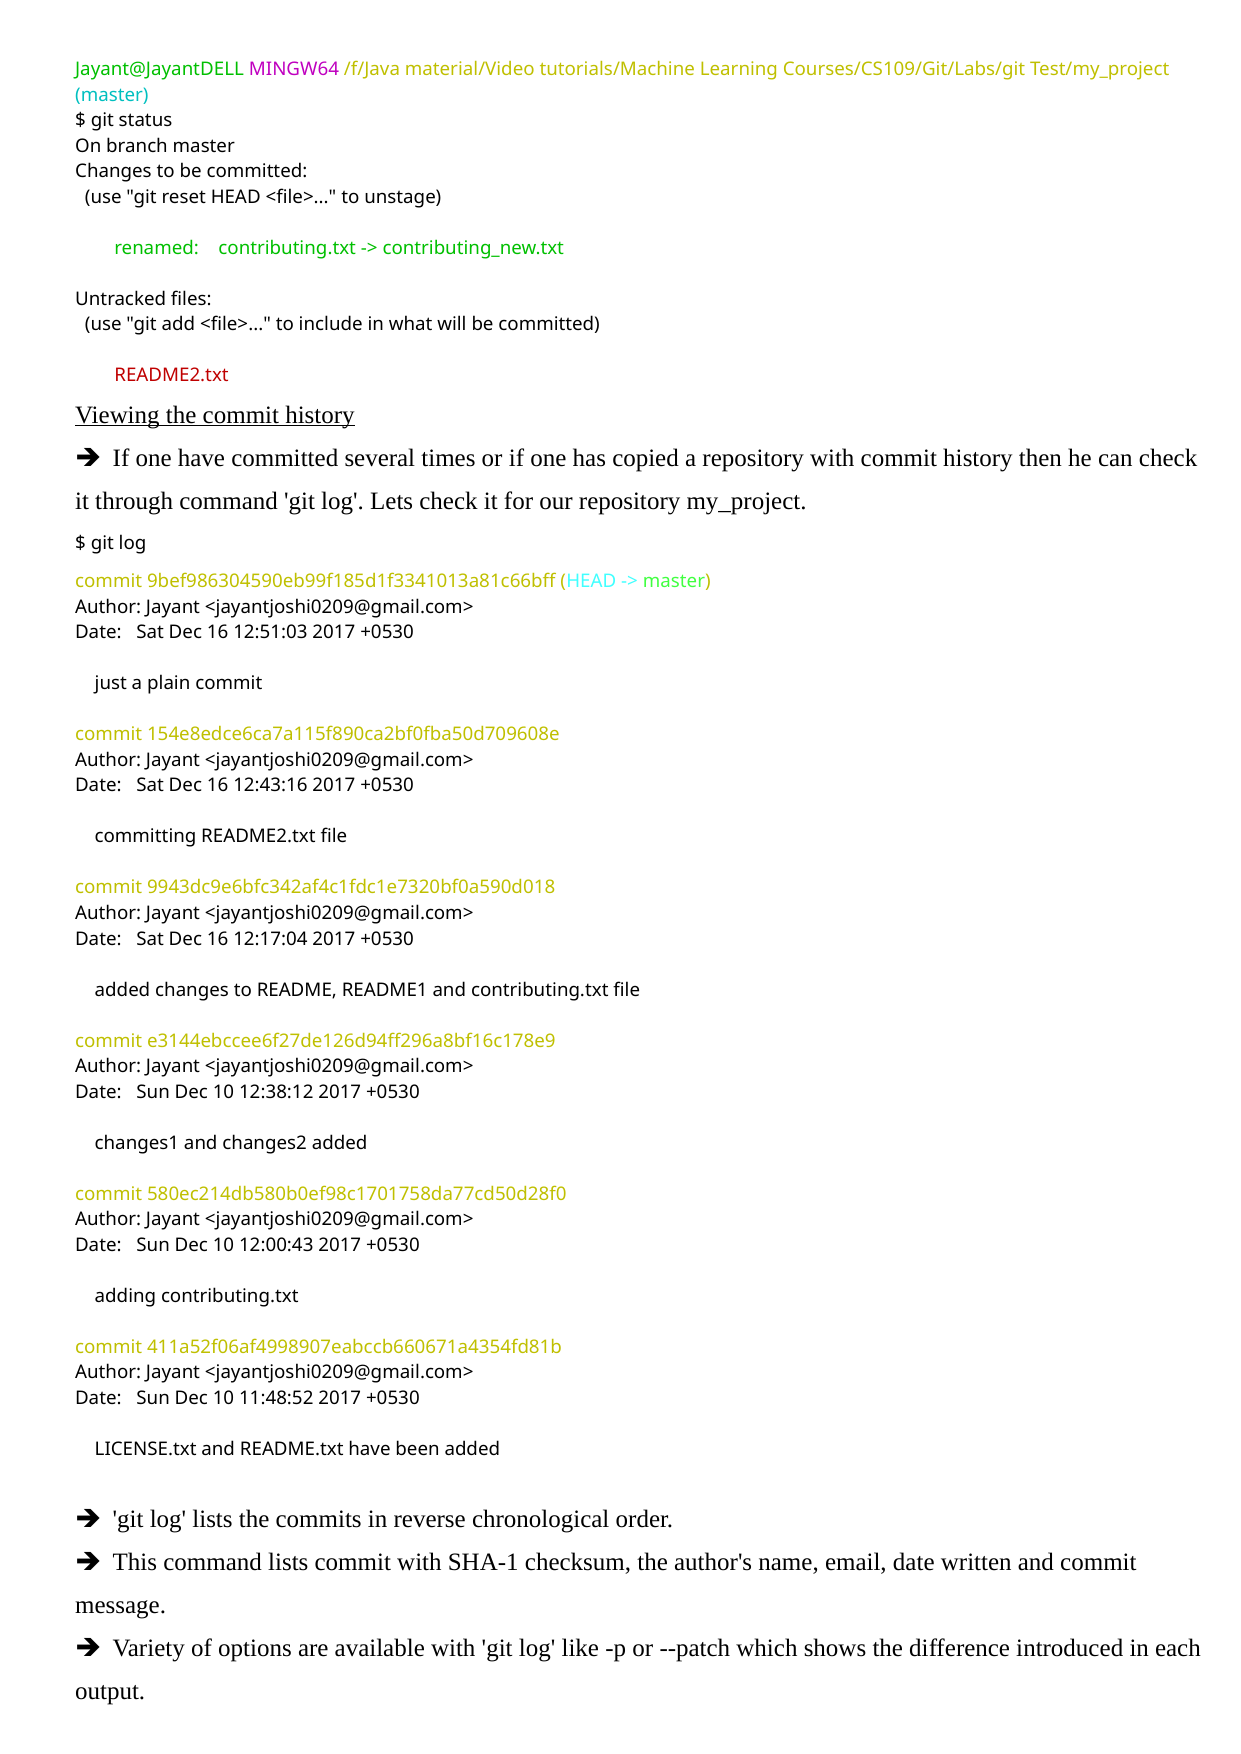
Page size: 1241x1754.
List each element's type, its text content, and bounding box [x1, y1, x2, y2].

text commit 411a52f06af4998907eabccb660671a4354fd81b [75, 1333, 1211, 1359]
text renamed: contributing.txt -> contributing_new.txt [75, 234, 1211, 260]
text Changes to be committed: [75, 158, 1211, 183]
text Jayant@JayantDELL MINGW64 /f/Java material/Video tutorials/Machine Learning Courses/CS109/Git/Labs/git Test/my_project (master) [75, 56, 1211, 107]
text Date: Sun Dec 10 12:00:43 2017 +0530 [75, 1231, 1211, 1257]
text commit 154e8edce6ca7a115f890ca2bf0fba50d709608e [75, 721, 1211, 746]
text commit e3144ebccee6f27de126d94ff296a8bf16c178e9 [75, 1027, 1211, 1052]
text just a plain commit [75, 670, 1211, 695]
list This command lists commit with SHA-1 checksum, the author's name, email, date written and commit message. [75, 1547, 1211, 1619]
text Author: Jayant <jayantjoshi0209@gmail.com> [75, 899, 1211, 925]
text Date: Sat Dec 16 12:43:16 2017 +0530 [75, 772, 1211, 797]
text changes1 and changes2 added [75, 1129, 1211, 1154]
text Author: Jayant <jayantjoshi0209@gmail.com> [75, 1206, 1211, 1231]
text $ git log [75, 529, 1211, 555]
list Variety of options are available with 'git log' like -p or --patch which shows the difference introduced in each output. [75, 1633, 1211, 1705]
text (use "git add <file>..." to include in what will be committed) [75, 311, 1211, 336]
text On branch master [75, 132, 1211, 158]
list If one have committed several times or if one has copied a repository with commit history then he can check it through command 'git log'. Lets check it for our repository my_project. [75, 443, 1211, 515]
text Author: Jayant <jayantjoshi0209@gmail.com> [75, 593, 1211, 619]
text (use "git reset HEAD <file>..." to unstage) [75, 183, 1211, 209]
text Author: Jayant <jayantjoshi0209@gmail.com> [75, 1052, 1211, 1078]
text $ git status [75, 107, 1211, 132]
text commit 9943dc9e6bfc342af4c1fdc1e7320bf0a590d018 [75, 874, 1211, 899]
text LICENSE.txt and README.txt have been added [75, 1435, 1211, 1461]
text Date: Sun Dec 10 11:48:52 2017 +0530 [75, 1384, 1211, 1410]
text adding contributing.txt [75, 1282, 1211, 1308]
text Date: Sun Dec 10 12:38:12 2017 +0530 [75, 1078, 1211, 1103]
text Author: Jayant <jayantjoshi0209@gmail.com> [75, 746, 1211, 772]
list 'git log' lists the commits in reverse chronological order. [75, 1504, 1211, 1533]
text added changes to README, README1 and contributing.txt file [75, 976, 1211, 1001]
text Date: Sat Dec 16 12:51:03 2017 +0530 [75, 619, 1211, 644]
text Author: Jayant <jayantjoshi0209@gmail.com> [75, 1359, 1211, 1384]
text Date: Sat Dec 16 12:17:04 2017 +0530 [75, 925, 1211, 950]
text commit 9bef986304590eb99f185d1f3341013a81c66bff (HEAD -> master) [75, 568, 1211, 593]
text committing README2.txt file [75, 823, 1211, 848]
text README2.txt [75, 362, 1211, 387]
text Viewing the commit history [75, 400, 1211, 429]
text commit 580ec214db580b0ef98c1701758da77cd50d28f0 [75, 1180, 1211, 1206]
text Untracked files: [75, 285, 1211, 311]
